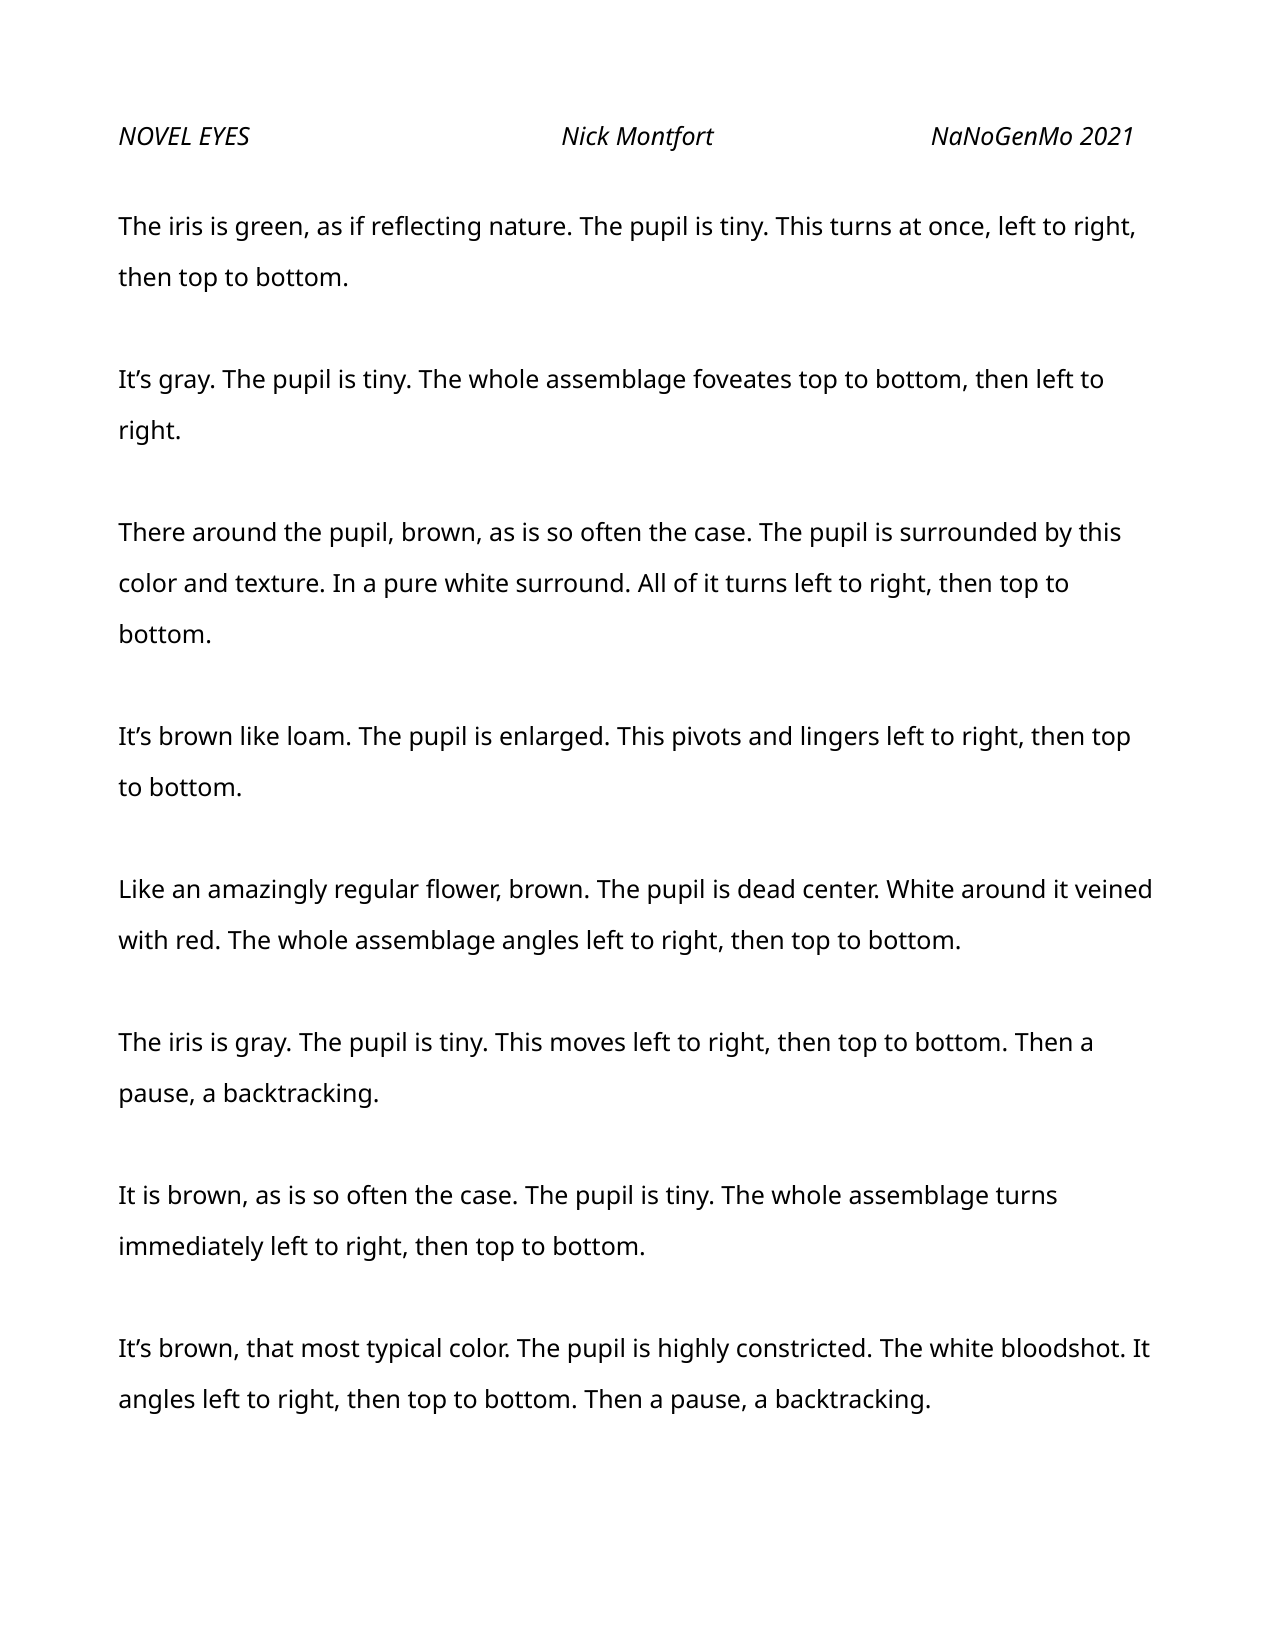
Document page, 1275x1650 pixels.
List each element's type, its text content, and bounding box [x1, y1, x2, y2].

text There around the pupil, brown, as is so often the case. The pupil is surrounded by this color and texture. In a pure white surround. All of it turns left to right, then top to bottom. [118, 514, 1157, 651]
text Like an amazingly regular flower, brown. The pupil is dead center. White around it veined with red. The whole assemblage angles left to right, then top to bottom. [118, 872, 1157, 957]
text It’s gray. The pupil is tiny. The whole assemblage foveates top to bottom, then left to right. [118, 361, 1157, 446]
text It’s brown like loam. The pupil is enlarged. This pivots and lingers left to right, then top to bottom. [118, 718, 1157, 804]
text The iris is gray. The pupil is tiny. This moves left to right, then top to bottom. Then a pause, a backtracking. [118, 1025, 1157, 1110]
text The iris is green, as if reflecting nature. The pupil is tiny. This turns at once, left to right, then top to bottom. [118, 208, 1157, 293]
text It’s brown, that most typical color. The pupil is highly constricted. The white bloodshot. It angles left to right, then top to bottom. Then a pause, a backtracking. [118, 1331, 1157, 1416]
text It is brown, as is so often the case. The pupil is tiny. The whole assemblage turns immediately left to right, then top to bottom. [118, 1178, 1157, 1263]
